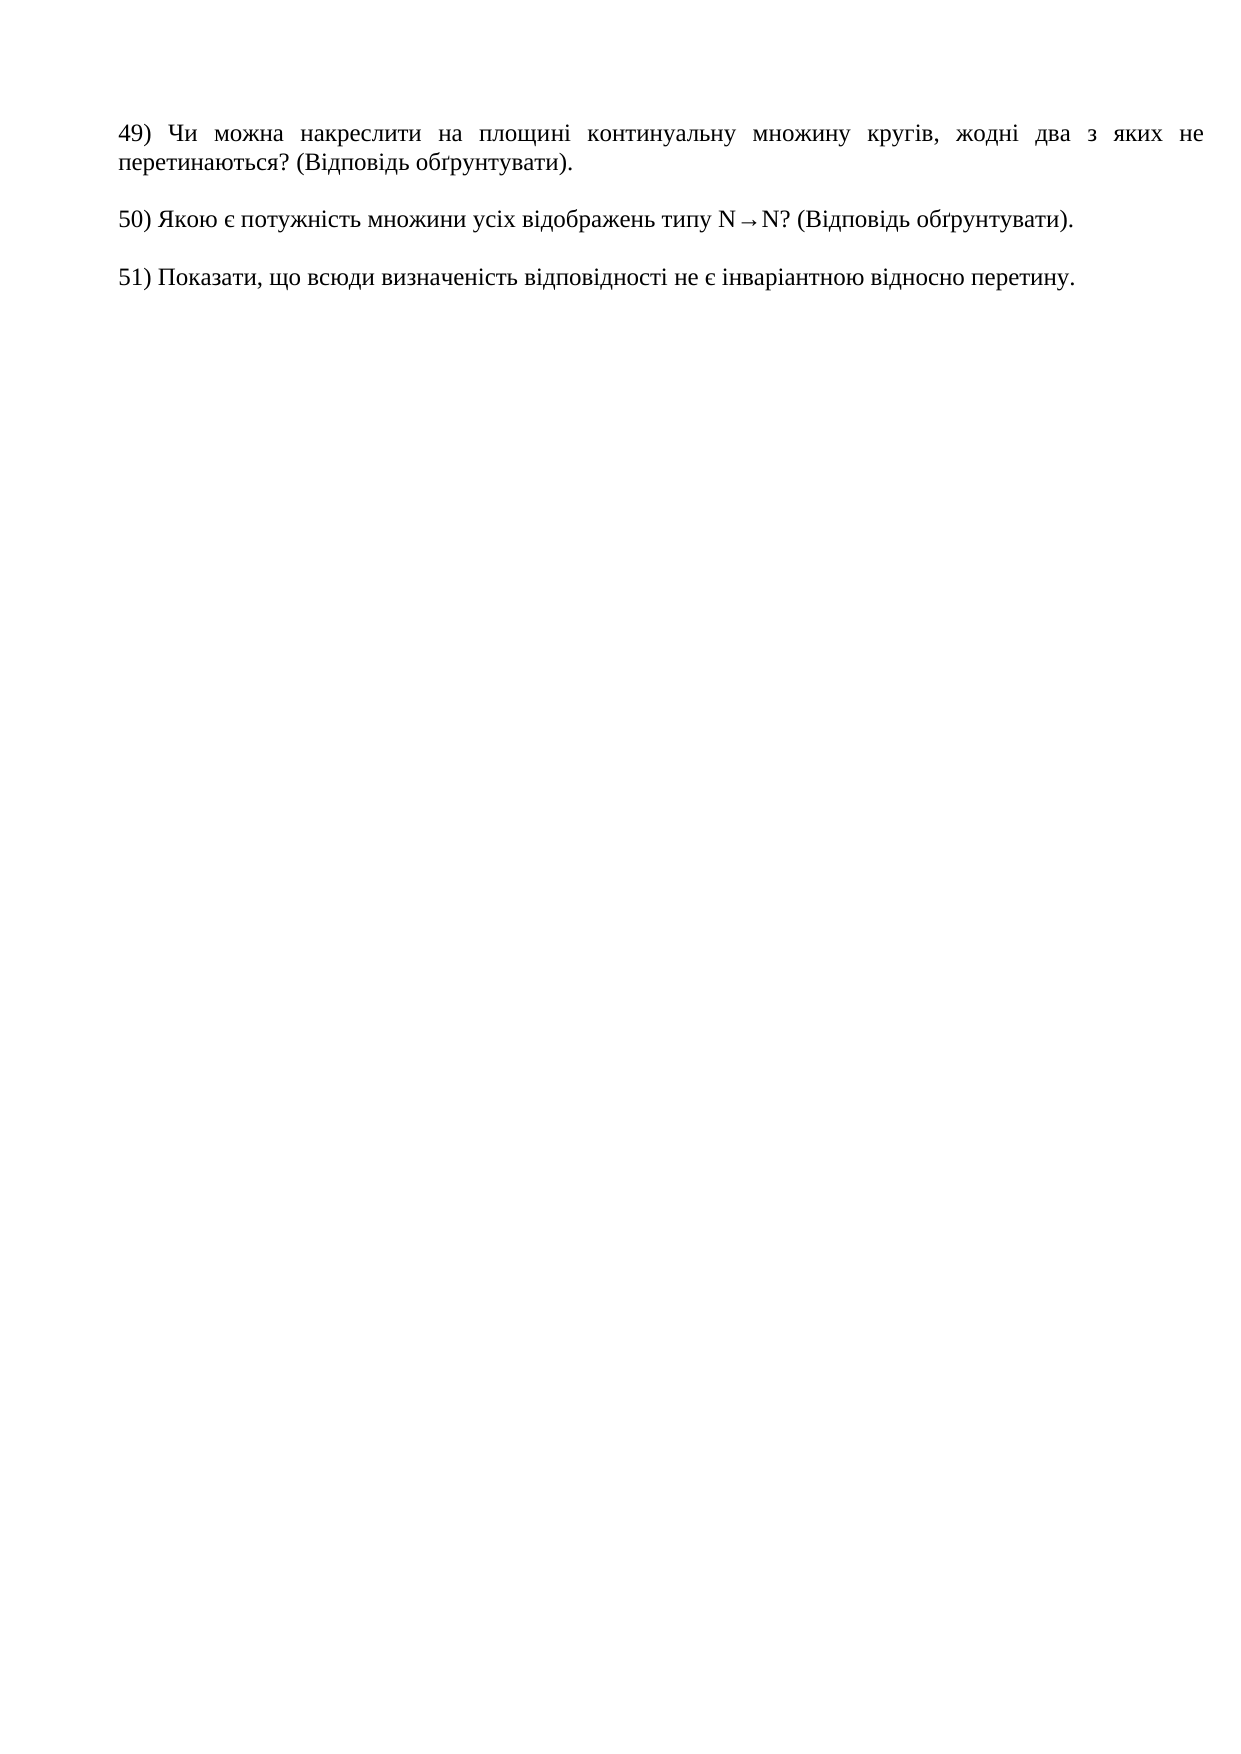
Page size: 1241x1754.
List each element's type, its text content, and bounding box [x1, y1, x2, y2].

text 51) Показати, що всюди визначеність відповідності не є інваріантною відносно перетину. [118, 262, 1178, 291]
text 50) Якою є потужність множини усіх відображень типу N→N? (Відповідь обґрунтувати). [118, 204, 1205, 233]
text 49) Чи можна накреслити на площині континуальну множину кругів, жодні два з яких не перетинаються? (Відповідь обґрунтувати). [118, 118, 1205, 176]
